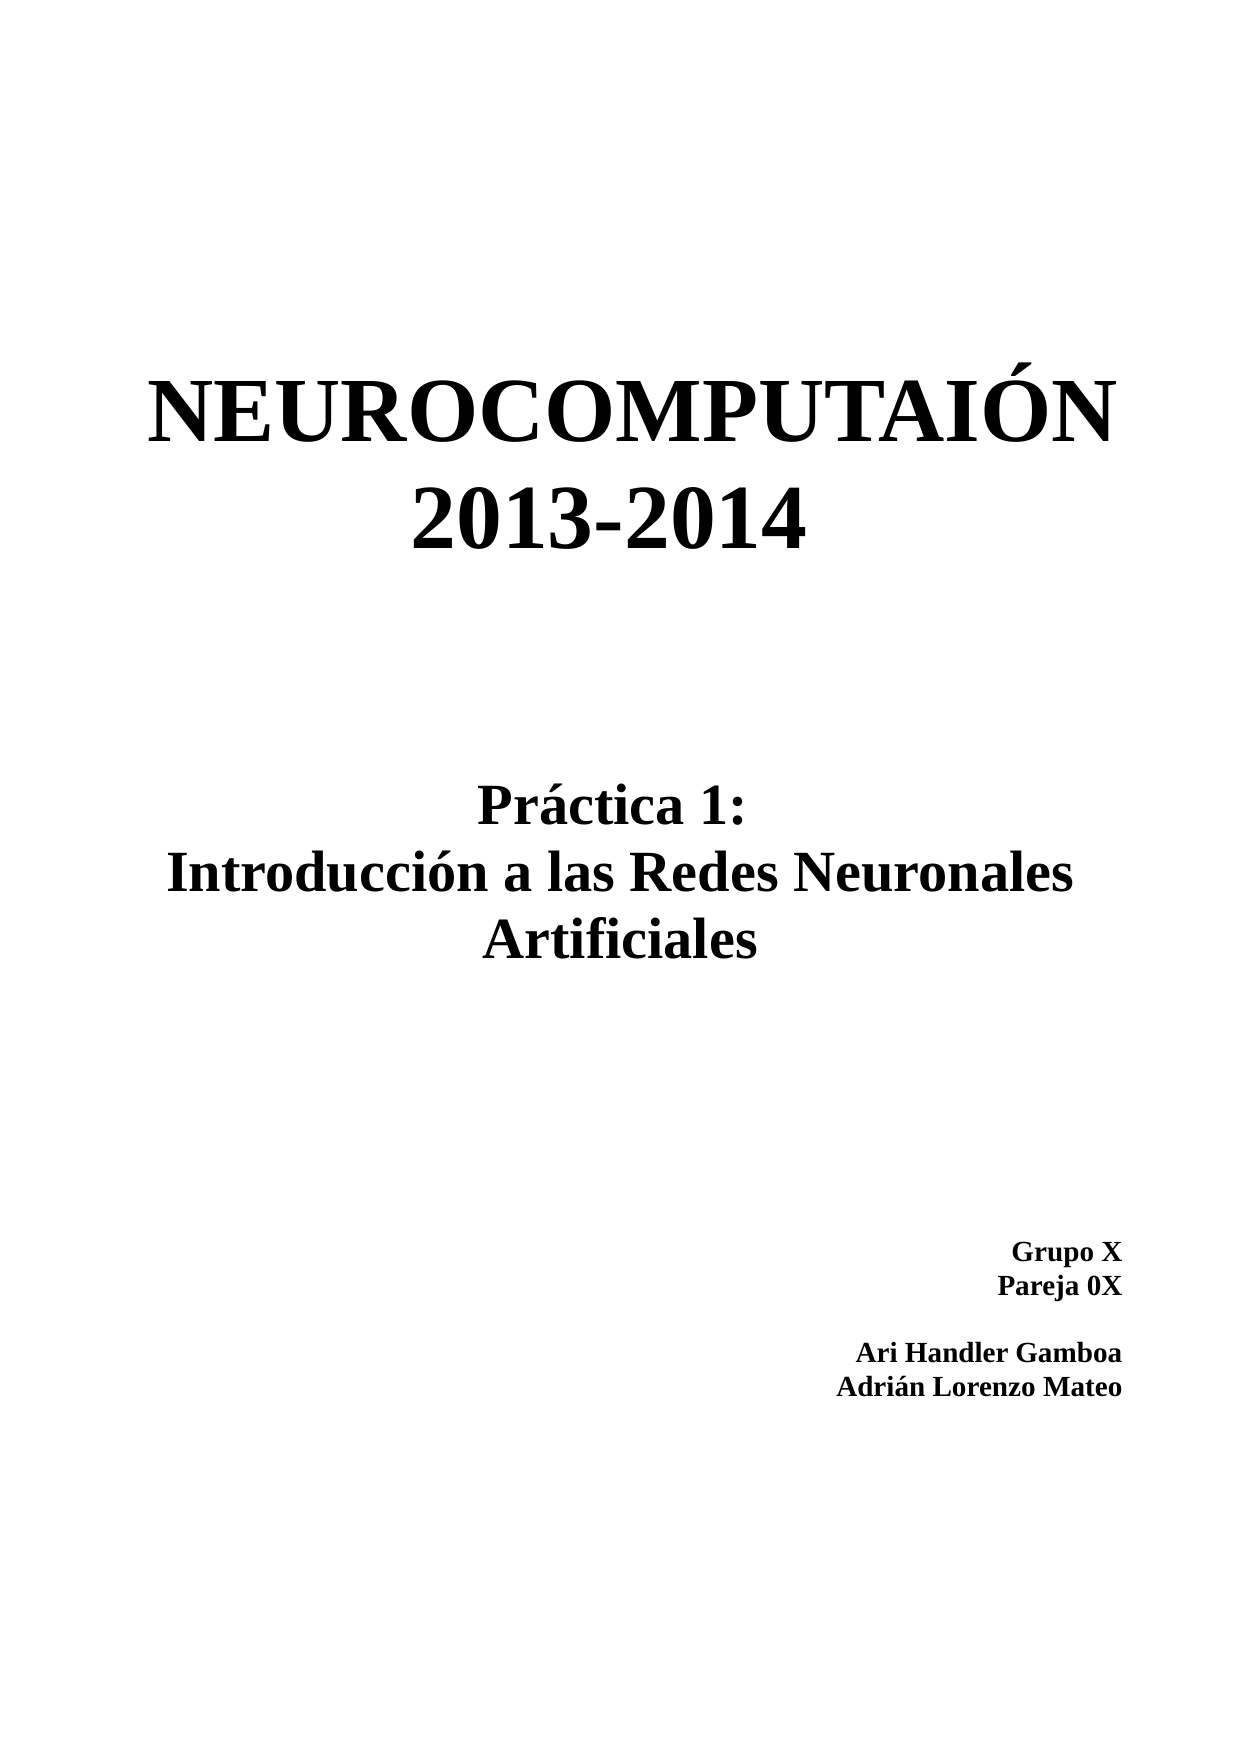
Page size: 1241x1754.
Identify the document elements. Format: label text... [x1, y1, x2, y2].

text Grupo X [118, 1234, 1122, 1268]
text 2013-2014 [118, 463, 1122, 568]
text Ari Handler Gamboa [118, 1335, 1122, 1369]
text Práctica 1: [118, 770, 1122, 837]
text Pareja 0X [118, 1268, 1122, 1302]
text Adrián Lorenzo Mateo [118, 1369, 1122, 1402]
text NEUROCOMPUTAIÓN [118, 348, 1122, 463]
text Introducción a las Redes Neuronales Artificiales [118, 837, 1122, 971]
